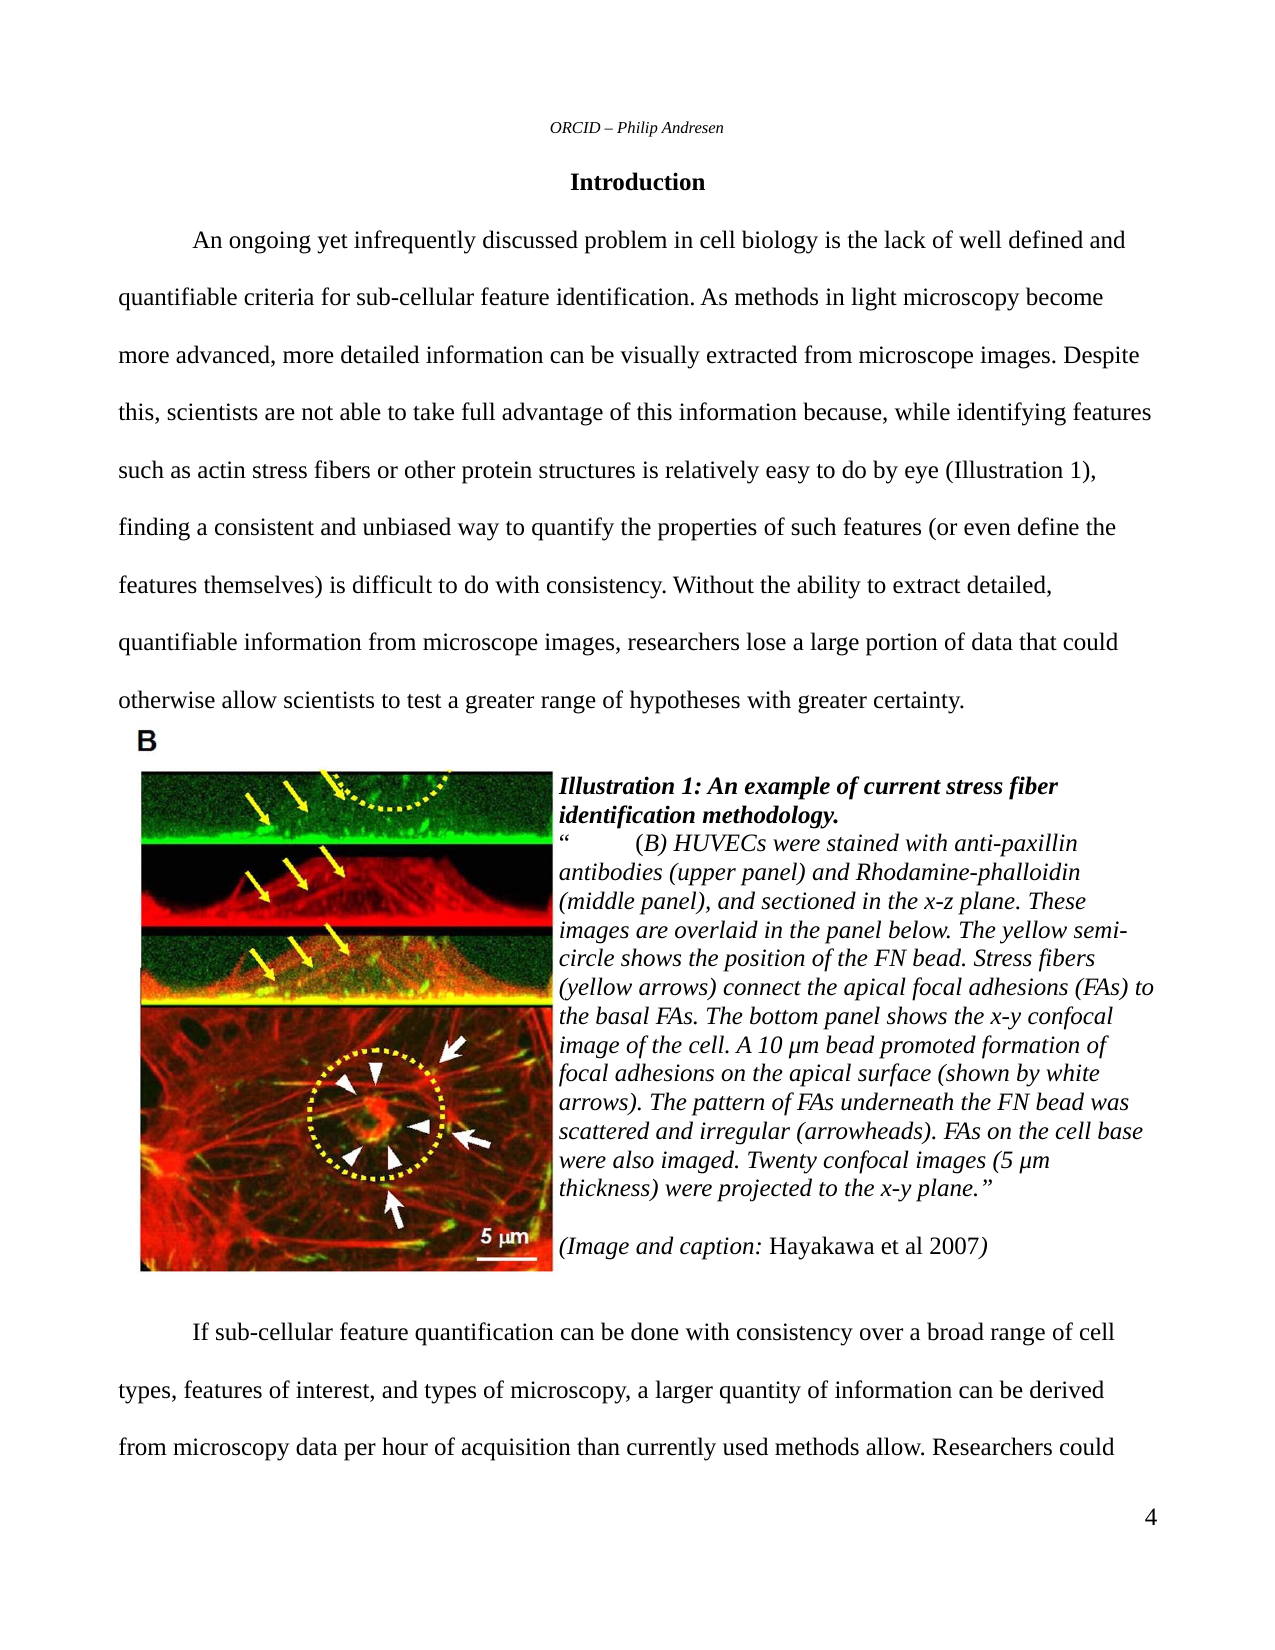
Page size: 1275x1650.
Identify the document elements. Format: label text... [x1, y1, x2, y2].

text If sub-cellular feature quantification can be done with consistency over a broad range of cell types, features of interest, and types of microscopy, a larger quantity of information can be derived from microscopy data per hour of acquisition than currently used methods allow. Researchers could [118, 1317, 1157, 1461]
text Illustration 1: An example of current stress fiber identification methodology. [559, 771, 1157, 828]
text “ (B) HUVECs were stained with anti-paxillin antibodies (upper panel) and Rhodamine-phalloidin (middle panel), and sectioned in the x-z plane. These images are overlaid in the panel below. The yellow semi-circle shows the position of the FN bead. Stress fibers (yellow arrows) connect the apical focal adhesions (FAs) to the basal FAs. The bottom panel shows the x-y confocal image of the cell. A 10 μm bead promoted formation of focal adhesions on the apical surface (shown by white arrows). The pattern of FAs underneath the FN bead was scattered and irregular (arrowheads). FAs on the cell base were also imaged. Twenty confocal images (5 μm thickness) were projected to the x-y plane.” [559, 828, 1157, 1202]
text Introduction [118, 167, 1157, 196]
picture [124, 721, 559, 1276]
text (Image and caption: Hayakawa et al 2007) [559, 1231, 1157, 1260]
text An ongoing yet infrequently discussed problem in cell biology is the lack of well defined and quantifiable criteria for sub-cellular feature identification. As methods in light microscopy become more advanced, more detailed information can be visually extracted from microscope images. Despite this, scientists are not able to take full advantage of this information because, while identifying features such as actin stress fibers or other protein structures is relatively easy to do by eye (Illustration 1), finding a consistent and unbiased way to quantify the properties of such features (or even define the features themselves) is difficult to do with consistency. Without the ability to extract detailed, quantifiable information from microscope images, researchers lose a large portion of data that could otherwise allow scientists to test a greater range of hypotheses with greater certainty. [118, 225, 1157, 713]
